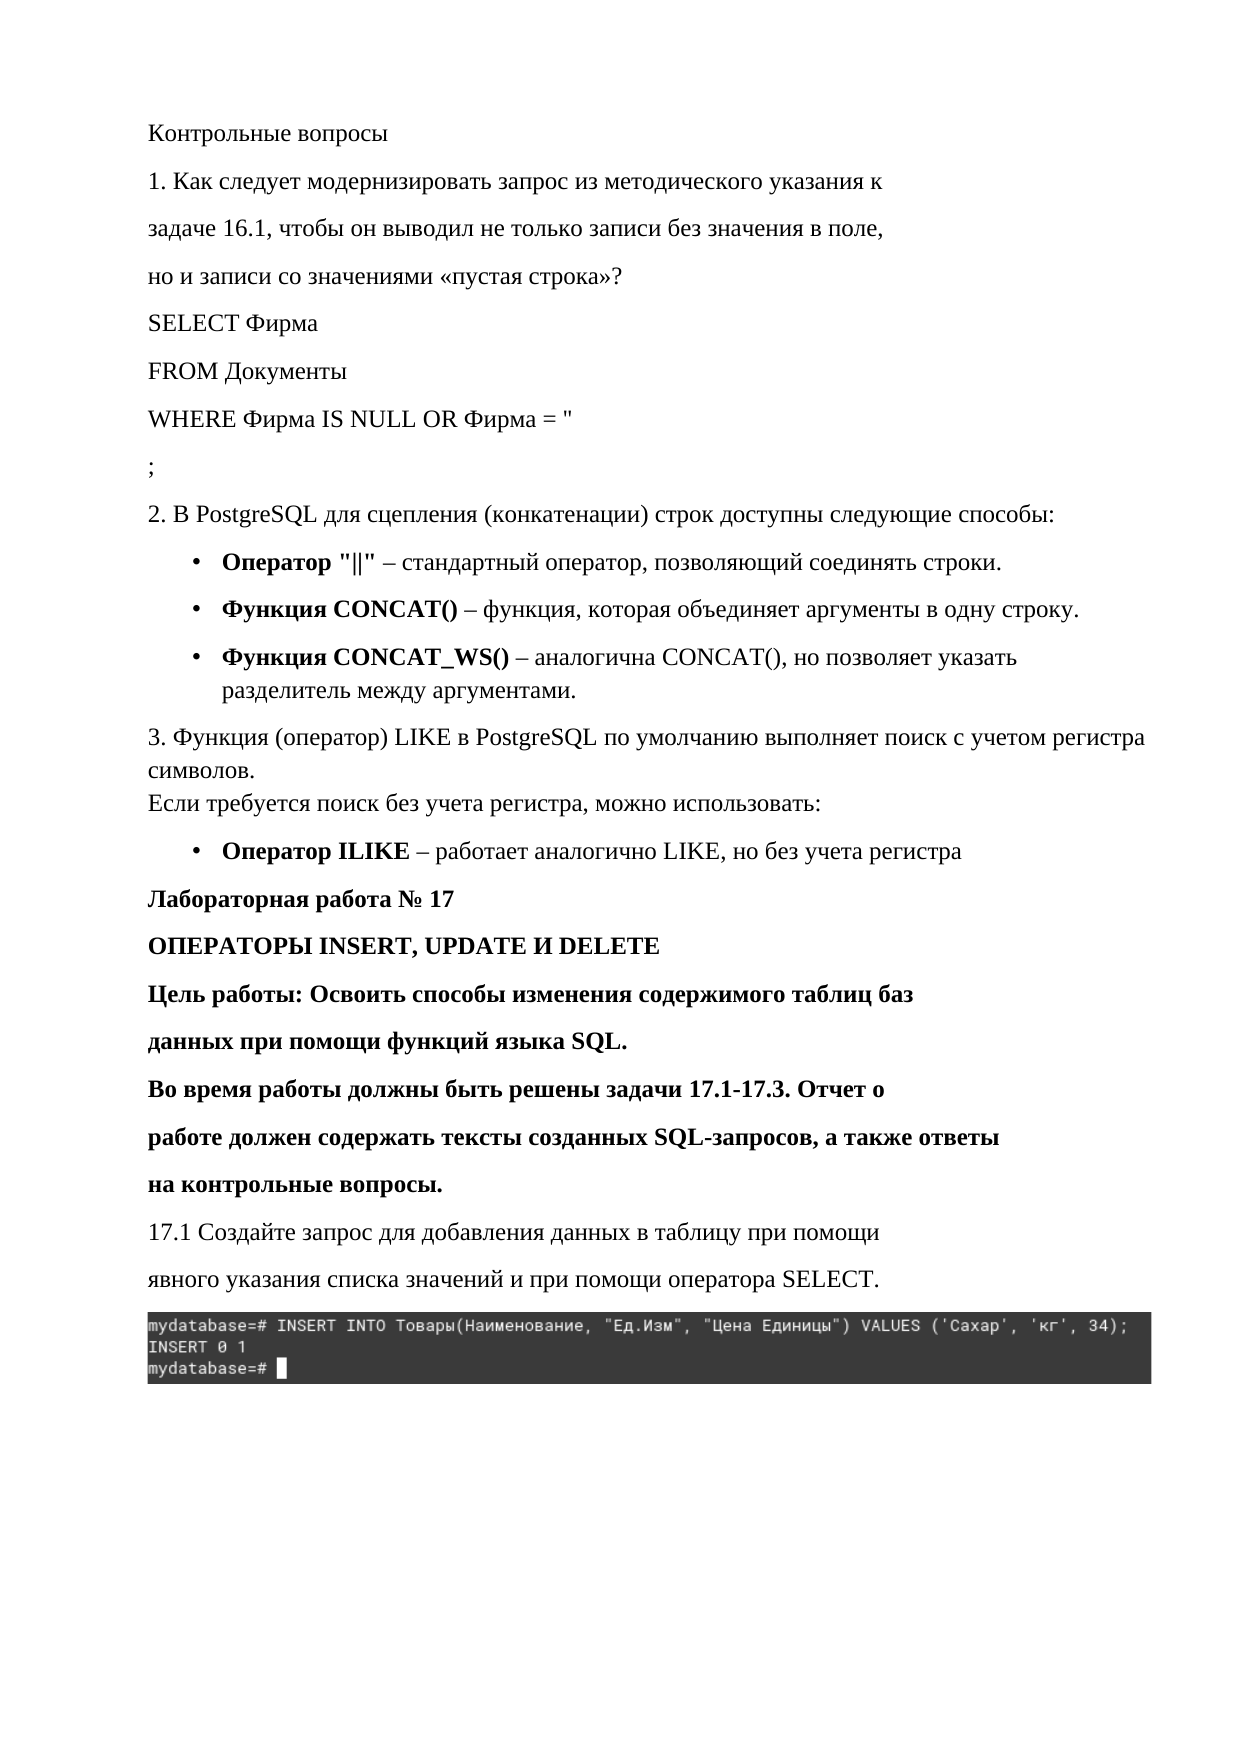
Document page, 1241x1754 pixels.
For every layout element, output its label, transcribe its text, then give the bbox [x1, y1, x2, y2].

list Функция CONCAT_WS() – аналогична CONCAT(), но позволяет указать разделитель между аргументами. [192, 642, 1152, 703]
text Во время работы должны быть решены задачи 17.1-17.3. Отчет о [148, 1074, 1152, 1103]
text SELECT Фирма [148, 308, 1152, 337]
text но и записи со значениями «пустая строка»? [148, 261, 1152, 290]
text 2. В PostgreSQL для сцепления (конкатенации) строк доступны следующие способы: [148, 499, 1152, 528]
picture [147, 1312, 1152, 1384]
text Лабораторная работа № 17 [148, 884, 1152, 912]
text ; [148, 451, 1152, 480]
text явного указания списка значений и при помощи оператора SELECT. [148, 1264, 1152, 1293]
text 3. Функция (оператор) LIKE в PostgreSQL по умолчанию выполняет поиск с учетом регистра символов. Если требуется поиск без учета регистра, можно использовать: [148, 722, 1152, 817]
text данных при помощи функций языка SQL. [148, 1026, 1152, 1055]
list Оператор ILIKE – работает аналогично LIKE, но без учета регистра [192, 836, 1152, 865]
text задаче 16.1, чтобы он выводил не только записи без значения в поле, [148, 213, 1152, 242]
text WHERE Фирма IS NULL OR Фирма = '' [148, 404, 1152, 432]
text ОПЕРАТОРЫ INSERT, UPDATE И DELETE [148, 931, 1152, 960]
text работе должен содержать тексты созданных SQL-запросов, а также ответы [148, 1122, 1152, 1150]
list Функция CONCAT() – функция, которая объединяет аргументы в одну строку. [192, 594, 1152, 623]
text на контрольные вопросы. [148, 1169, 1152, 1198]
text Контрольные вопросы [148, 118, 1152, 147]
text 17.1 Создайте запрос для добавления данных в таблицу при помощи [148, 1217, 1152, 1246]
text 1. Как следует модернизировать запрос из методического указания к [148, 166, 1152, 194]
text FROM Документы [148, 356, 1152, 385]
text Цель работы: Освоить способы изменения содержимого таблиц баз [148, 979, 1152, 1008]
list Оператор "||" – стандартный оператор, позволяющий соединять строки. [192, 547, 1152, 575]
